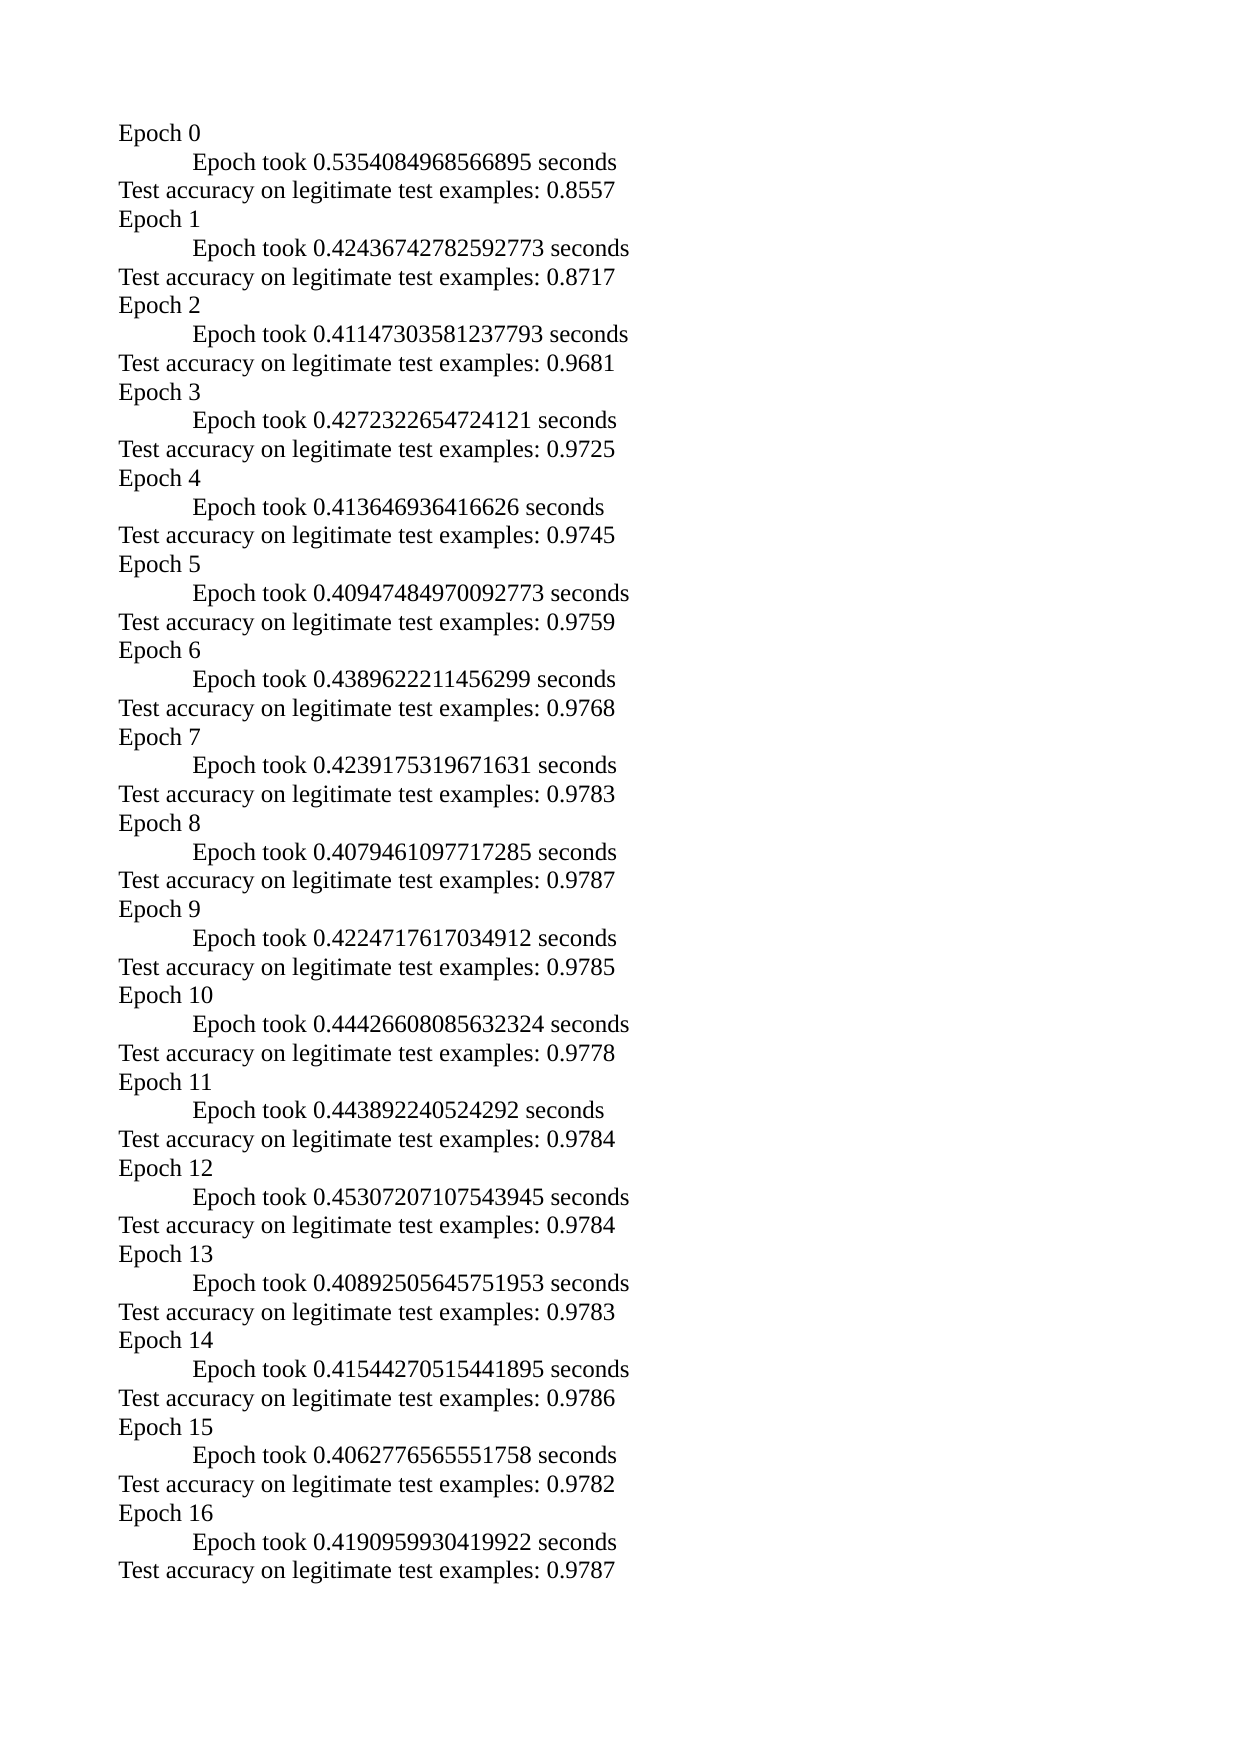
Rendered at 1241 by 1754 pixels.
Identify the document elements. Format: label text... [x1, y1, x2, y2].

text Epoch 8 [118, 808, 1122, 837]
text Epoch took 0.4389622211456299 seconds [118, 664, 1122, 693]
text Epoch took 0.4239175319671631 seconds [118, 751, 1122, 779]
text Epoch 4 [118, 463, 1122, 492]
text Test accuracy on legitimate test examples: 0.9768 [118, 693, 1122, 722]
text Test accuracy on legitimate test examples: 0.9785 [118, 952, 1122, 981]
text Test accuracy on legitimate test examples: 0.9784 [118, 1211, 1122, 1239]
text Epoch 2 [118, 291, 1122, 319]
text Epoch 9 [118, 894, 1122, 923]
text Test accuracy on legitimate test examples: 0.9725 [118, 434, 1122, 463]
text Test accuracy on legitimate test examples: 0.9786 [118, 1383, 1122, 1412]
text Test accuracy on legitimate test examples: 0.9778 [118, 1038, 1122, 1067]
text Epoch 16 [118, 1498, 1122, 1527]
text Epoch 7 [118, 722, 1122, 751]
text Test accuracy on legitimate test examples: 0.9787 [118, 1556, 1122, 1584]
text Test accuracy on legitimate test examples: 0.9681 [118, 348, 1122, 377]
text Epoch took 0.44426608085632324 seconds [118, 1009, 1122, 1038]
text Epoch 15 [118, 1412, 1122, 1441]
text Epoch 12 [118, 1153, 1122, 1182]
text Test accuracy on legitimate test examples: 0.9784 [118, 1124, 1122, 1153]
text Epoch 10 [118, 981, 1122, 1009]
text Epoch 3 [118, 377, 1122, 406]
text Epoch took 0.4079461097717285 seconds [118, 837, 1122, 866]
text Epoch took 0.4062776565551758 seconds [118, 1441, 1122, 1469]
text Epoch 13 [118, 1239, 1122, 1268]
text Epoch took 0.4224717617034912 seconds [118, 923, 1122, 952]
text Epoch took 0.41544270515441895 seconds [118, 1354, 1122, 1383]
text Epoch 0 [118, 118, 1122, 147]
text Epoch took 0.5354084968566895 seconds [118, 147, 1122, 176]
text Epoch took 0.4190959930419922 seconds [118, 1527, 1122, 1556]
text Epoch took 0.443892240524292 seconds [118, 1096, 1122, 1124]
text Epoch took 0.40947484970092773 seconds [118, 578, 1122, 607]
text Test accuracy on legitimate test examples: 0.9782 [118, 1469, 1122, 1498]
text Epoch 6 [118, 636, 1122, 664]
text Epoch 11 [118, 1067, 1122, 1096]
text Epoch took 0.41147303581237793 seconds [118, 319, 1122, 348]
text Epoch 1 [118, 204, 1122, 233]
text Epoch took 0.42436742782592773 seconds [118, 233, 1122, 262]
text Test accuracy on legitimate test examples: 0.9783 [118, 1297, 1122, 1326]
text Test accuracy on legitimate test examples: 0.8557 [118, 176, 1122, 204]
text Epoch took 0.4272322654724121 seconds [118, 406, 1122, 434]
text Test accuracy on legitimate test examples: 0.9759 [118, 607, 1122, 636]
text Test accuracy on legitimate test examples: 0.9787 [118, 866, 1122, 894]
text Epoch 14 [118, 1326, 1122, 1354]
text Epoch took 0.45307207107543945 seconds [118, 1182, 1122, 1211]
text Epoch took 0.413646936416626 seconds [118, 492, 1122, 521]
text Test accuracy on legitimate test examples: 0.9745 [118, 521, 1122, 549]
text Epoch took 0.40892505645751953 seconds [118, 1268, 1122, 1297]
text Epoch 5 [118, 549, 1122, 578]
text Test accuracy on legitimate test examples: 0.8717 [118, 262, 1122, 291]
text Test accuracy on legitimate test examples: 0.9783 [118, 779, 1122, 808]
